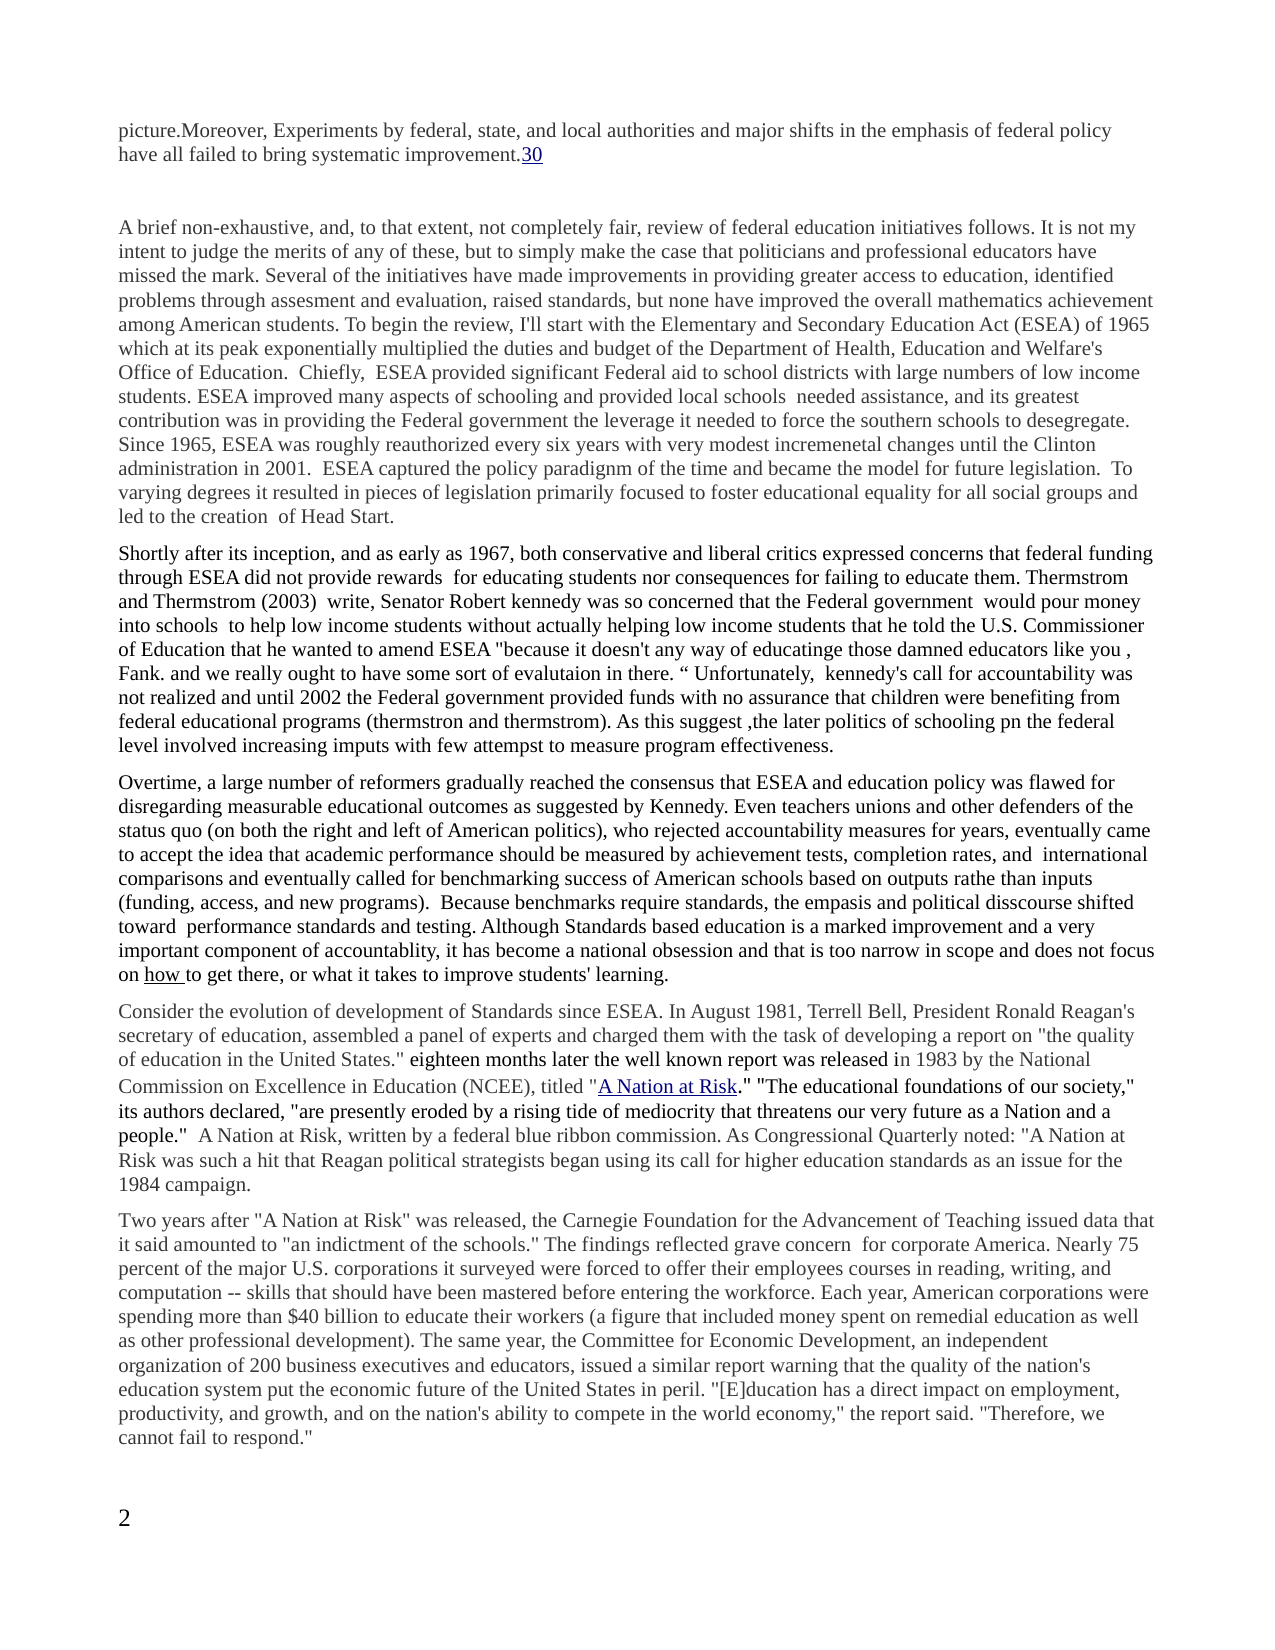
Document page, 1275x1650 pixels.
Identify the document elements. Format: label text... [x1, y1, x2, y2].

text Overtime, a large number of reformers gradually reached the consensus that ESEA and education policy was flawed for disregarding measurable educational outcomes as suggested by Kennedy. Even teachers unions and other defenders of the status quo (on both the right and left of American politics), who rejected accountability measures for years, eventually came to accept the idea that academic performance should be measured by achievement tests, completion rates, and international comparisons and eventually called for benchmarking success of American schools based on outputs rathe than inputs (funding, access, and new programs). Because benchmarks require standards, the empasis and political disscourse shifted toward performance standards and testing. Although Standards based education is a marked improvement and a very important component of accountablity, it has become a national obsession and that is too narrow in scope and does not focus on how to get there, or what it takes to improve students' learning. [118, 770, 1157, 986]
text Shortly after its inception, and as early as 1967, both conservative and liberal critics expressed concerns that federal funding through ESEA did not provide rewards for educating students nor consequences for failing to educate them. Thermstrom and Thermstrom (2003) write, Senator Robert kennedy was so concerned that the Federal government would pour money into schools to help low income students without actually helping low income students that he told the U.S. Commissioner of Education that he wanted to amend ESEA "because it doesn't any way of educatinge those damned educators like you , Fank. and we really ought to have some sort of evalutaion in there. “ Unfortunately, kennedy's call for accountability was not realized and until 2002 the Federal government provided funds with no assurance that children were benefiting from federal educational programs (thermstron and thermstrom). As this suggest ,the later politics of schooling pn the federal level involved increasing imputs with few attempst to measure program effectiveness. [118, 541, 1157, 757]
text Two years after "A Nation at Risk" was released, the Carnegie Foundation for the Advancement of Teaching issued data that it said amounted to "an indictment of the schools." The findings reflected grave concern for corporate America. Nearly 75 percent of the major U.S. corporations it surveyed were forced to offer their employees courses in reading, writing, and computation -- skills that should have been mastered before entering the workforce. Each year, American corporations were spending more than $40 billion to educate their workers (a figure that included money spent on remedial education as well as other professional development). The same year, the Committee for Economic Development, an independent organization of 200 business executives and educators, issued a similar report warning that the quality of the nation's education system put the economic future of the United States in peril. "[E]ducation has a direct impact on employment, productivity, and growth, and on the nation's ability to compete in the world economy," the report said. "Therefore, we cannot fail to respond." [118, 1208, 1157, 1449]
text Consider the evolution of development of Standards since ESEA. In August 1981, Terrell Bell, President Ronald Reagan's secretary of education, assembled a panel of experts and charged them with the task of developing a report on "the quality of education in the United States." eighteen months later the well known report was released in 1983 by the National Commission on Excellence in Education (NCEE), titled "A Nation at Risk." "The educational foundations of our society," its authors declared, "are presently eroded by a rising tide of mediocrity that threatens our very future as a Nation and a people." A Nation at Risk, written by a federal blue ribbon commission. As Congressional Quarterly noted: "A Nation at Risk was such a hit that Reagan political strategists began using its call for higher education standards as an issue for the 1984 campaign. [118, 999, 1157, 1196]
text A brief non-exhaustive, and, to that extent, not completely fair, review of federal education initiatives follows. It is not my intent to judge the merits of any of these, but to simply make the case that politicians and professional educators have missed the mark. Several of the initiatives have made improvements in providing greater access to education, identified problems through assesment and evaluation, raised standards, but none have improved the overall mathematics achievement among American students. To begin the review, I'll start with the Elementary and Secondary Education Act (ESEA) of 1965 which at its peak exponentially multiplied the duties and budget of the Department of Health, Education and Welfare's Office of Education. Chiefly, ESEA provided significant Federal aid to school districts with large numbers of low income students. ESEA improved many aspects of schooling and provided local schools needed assistance, and its greatest contribution was in providing the Federal government the leverage it needed to force the southern schools to desegregate. Since 1965, ESEA was roughly reauthorized every six years with very modest incremenetal changes until the Clinton administration in 2001. ESEA captured the policy paradignm of the time and became the model for future legislation. To varying degrees it resulted in pieces of legislation primarily focused to foster educational equality for all social groups and led to the creation of Head Start. [118, 215, 1157, 528]
text picture.Moreover, Experiments by federal, state, and local authorities and major shifts in the emphasis of federal policy have all failed to bring systematic improvement.30 [118, 118, 1157, 166]
